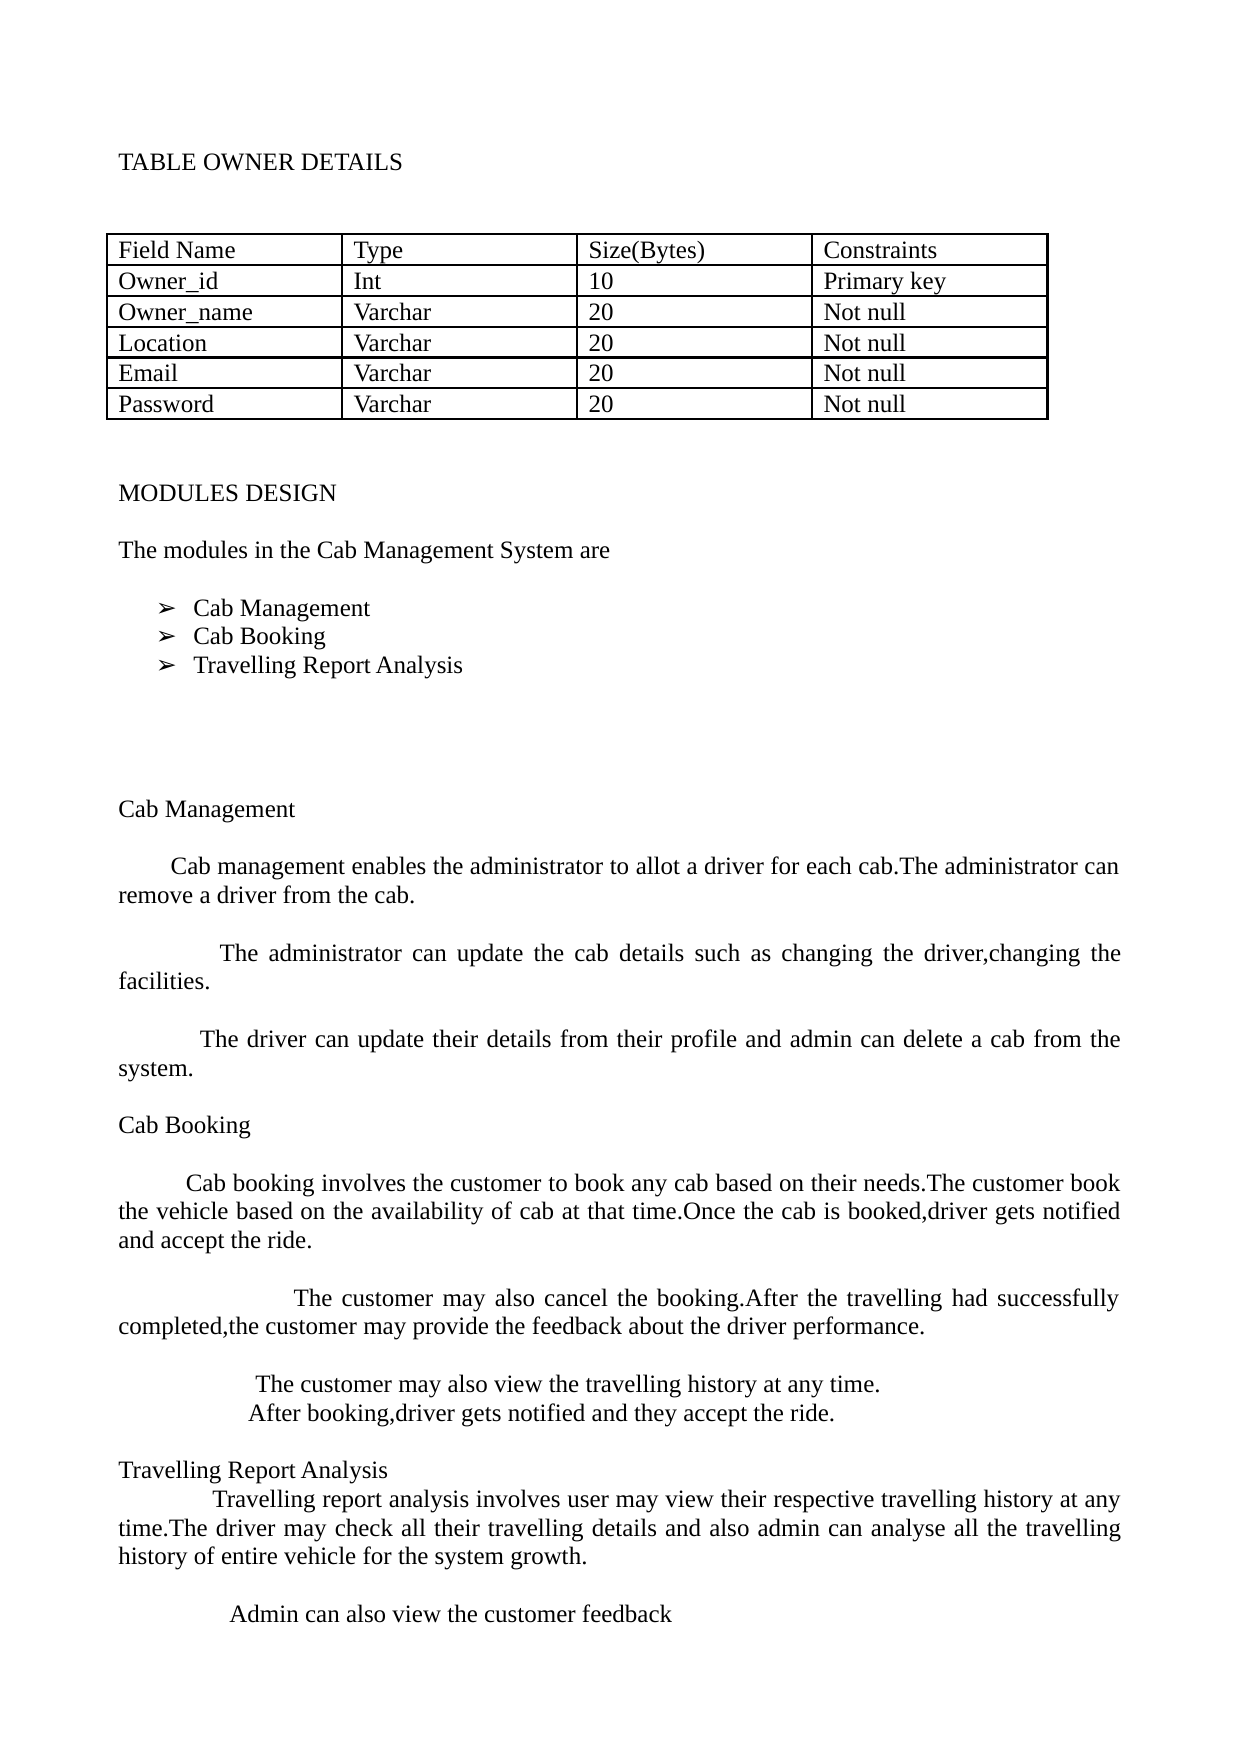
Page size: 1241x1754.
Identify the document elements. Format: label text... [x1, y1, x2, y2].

list Cab Booking [156, 621, 1122, 650]
table_header Size(Bytes) [578, 235, 811, 264]
table_cell 20 [578, 297, 811, 326]
table_cell 20 [578, 389, 811, 418]
text Cab management enables the administrator to allot a driver for each cab.The administrator can remove a driver from the cab. [118, 851, 1122, 909]
table_cell 20 [578, 328, 811, 356]
table_header Field Name [108, 235, 341, 264]
table_cell Email [108, 359, 341, 387]
table_header Type [343, 235, 576, 264]
table_cell Int [343, 266, 576, 295]
text Admin can also view the customer feedback [118, 1599, 1122, 1628]
table_cell Not null [813, 389, 1046, 418]
list Travelling Report Analysis [156, 650, 1122, 679]
text Cab booking involves the customer to book any cab based on their needs.The customer book the vehicle based on the availability of cab at that time.Once the cab is booked,driver gets notified and accept the ride. [118, 1168, 1122, 1254]
table_cell Varchar [343, 297, 576, 326]
text The administrator can update the cab details such as changing the driver,changing the facilities. [118, 938, 1122, 995]
text MODULES DESIGN [118, 478, 1122, 506]
text The customer may also cancel the booking.After the travelling had successfully completed,the customer may provide the feedback about the driver performance. [118, 1283, 1122, 1340]
table_cell Owner_id [108, 266, 341, 295]
text TABLE OWNER DETAILS [118, 147, 1122, 176]
table_cell Location [108, 328, 341, 356]
table_cell Varchar [343, 389, 576, 418]
table_cell Not null [813, 328, 1046, 356]
table_cell Varchar [343, 328, 576, 356]
list Cab Management [156, 593, 1122, 621]
text The modules in the Cab Management System are [118, 535, 1122, 564]
text Travelling report analysis involves user may view their respective travelling history at any time.The driver may check all their travelling details and also admin can analyse all the travelling history of entire vehicle for the system growth. [118, 1484, 1122, 1570]
table_cell 10 [578, 266, 811, 295]
text Cab Booking [118, 1110, 1122, 1139]
table_cell Primary key [813, 266, 1046, 295]
table_cell Varchar [343, 359, 576, 387]
text After booking,driver gets notified and they accept the ride. [118, 1398, 1122, 1426]
table_cell 20 [578, 359, 811, 387]
table_cell Owner_name [108, 297, 341, 326]
table_cell Not null [813, 297, 1046, 326]
text The customer may also view the travelling history at any time. [118, 1369, 1122, 1398]
text Travelling Report Analysis [118, 1455, 1122, 1484]
table_header Constraints [813, 235, 1046, 264]
table_cell Password [108, 389, 341, 418]
text Cab Management [118, 794, 1122, 823]
table_cell Not null [813, 359, 1046, 387]
text The driver can update their details from their profile and admin can delete a cab from the system. [118, 1024, 1122, 1081]
